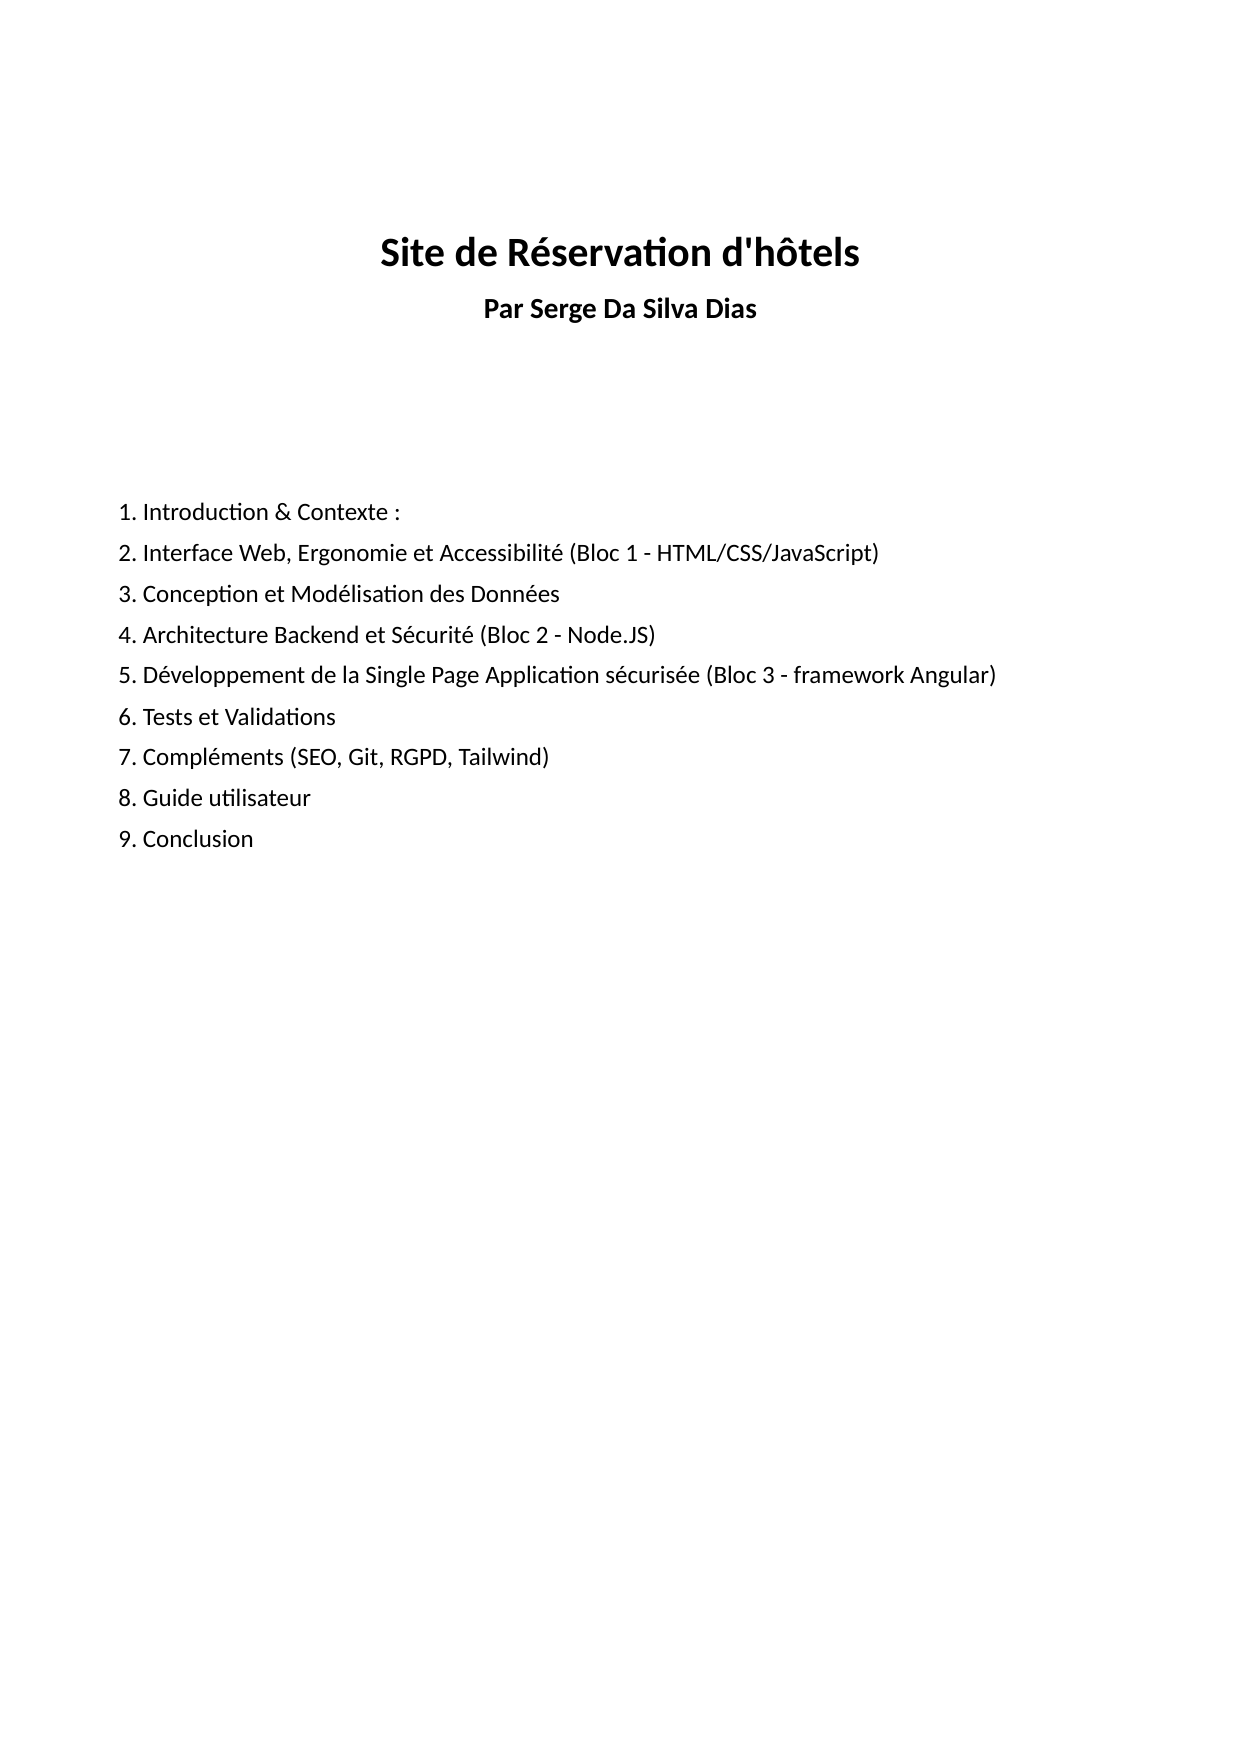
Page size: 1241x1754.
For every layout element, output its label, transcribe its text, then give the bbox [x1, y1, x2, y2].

subtitle Site de Réservation d'hôtels [118, 226, 1122, 277]
text 7. Compléments (SEO, Git, RGPD, Tailwind) [118, 742, 1122, 772]
text 6. Tests et Validations [118, 701, 1122, 731]
text 2. Interface Web, Ergonomie et Accessibilité (Bloc 1 - HTML/CSS/JavaScript) [118, 537, 1122, 567]
text 3. Conception et Modélisation des Données [118, 578, 1122, 608]
text 5. Développement de la Single Page Application sécurisée (Bloc 3 - framework Angular) [118, 660, 1122, 690]
text 8. Guide utilisateur [118, 782, 1122, 813]
text Par Serge Da Silva Dias [118, 290, 1122, 325]
text 9. Conclusion [118, 823, 1122, 854]
text 4. Architecture Backend et Sécurité (Bloc 2 - Node.JS) [118, 619, 1122, 649]
text 1. Introduction & Contexte : [118, 496, 1122, 526]
